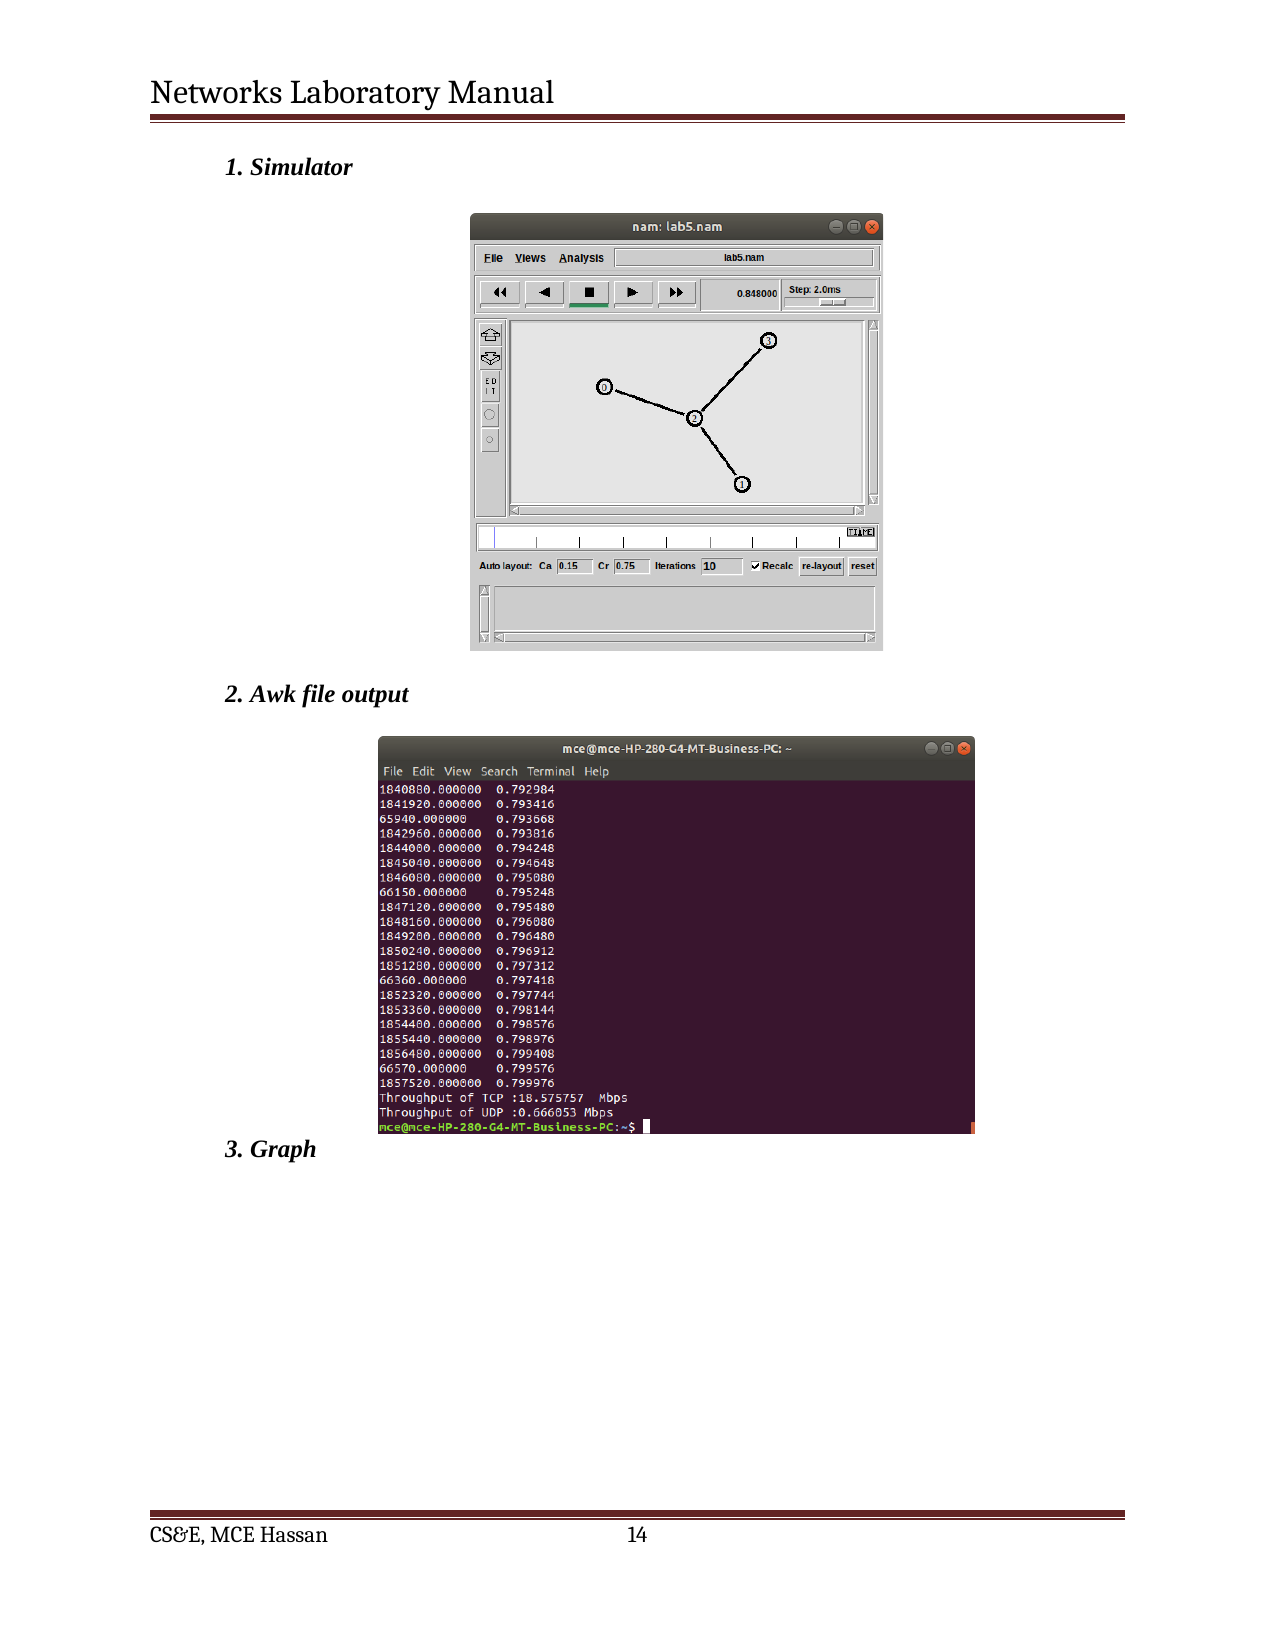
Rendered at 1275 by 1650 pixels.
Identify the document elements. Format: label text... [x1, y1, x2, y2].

list 2. Awk file output [225, 679, 1125, 708]
list 1. Simulator [225, 152, 1125, 180]
picture [378, 736, 975, 1134]
text 3. Graph [150, 1134, 1125, 1163]
picture [470, 213, 884, 651]
